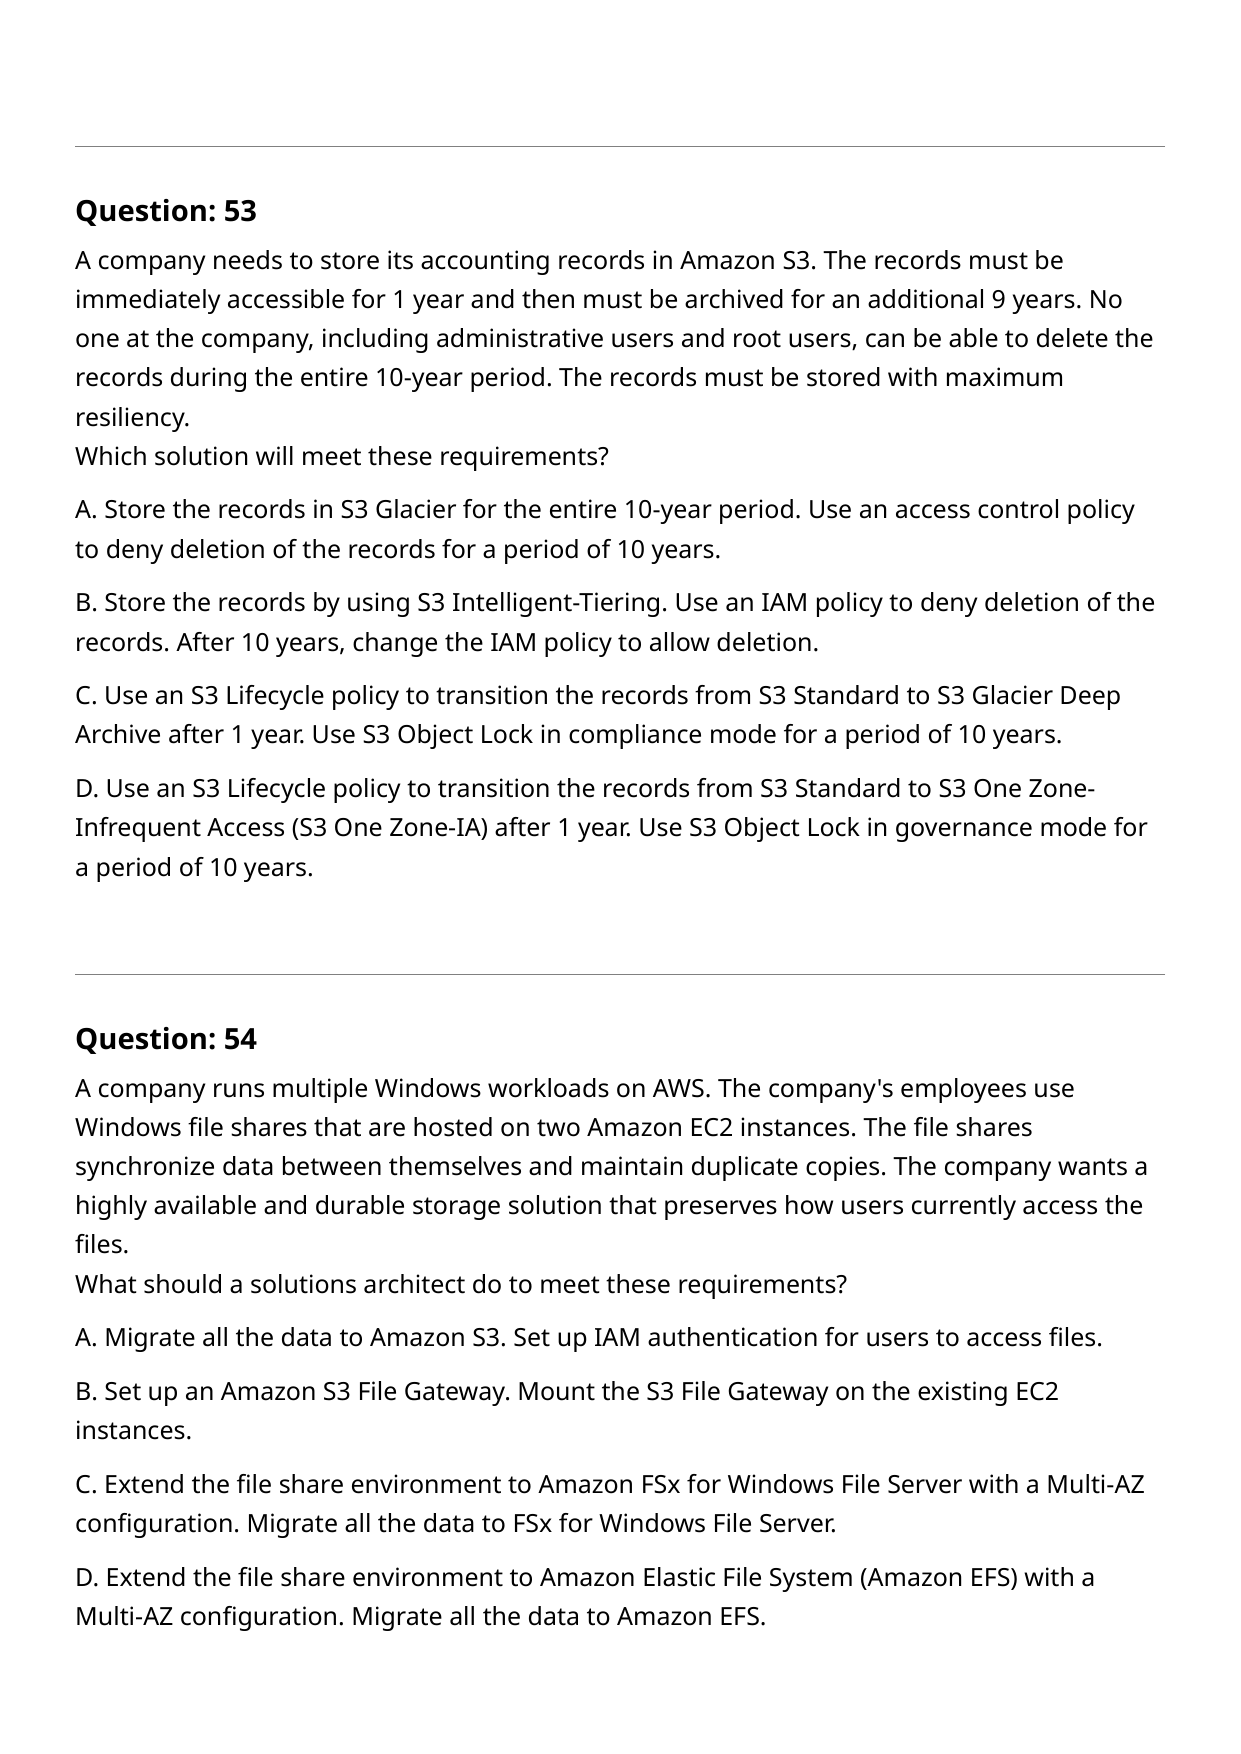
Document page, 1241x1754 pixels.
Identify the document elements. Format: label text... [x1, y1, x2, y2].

text B. Store the records by using S3 Intelligent-Tiering. Use an IAM policy to deny deletion of the records. After 10 years, change the IAM policy to allow deletion. [75, 585, 1165, 658]
text D. Use an S3 Lifecycle policy to transition the records from S3 Standard to S3 One Zone-Infrequent Access (S3 One Zone-IA) after 1 year. Use S3 Object Lock in governance mode for a period of 10 years. [75, 771, 1165, 883]
text A. Store the records in S3 Glacier for the entire 10-year period. Use an access control policy to deny deletion of the records for a period of 10 years. [75, 492, 1165, 565]
text A company runs multiple Windows workloads on AWS. The company's employees use Windows file shares that are hosted on two Amazon EC2 instances. The file shares synchronize data between themselves and maintain duplicate copies. The company wants a highly available and durable storage solution that preserves how users currently access the files. What should a solutions architect do to meet these requirements? [75, 1070, 1165, 1300]
text A. Migrate all the data to Amazon S3. Set up IAM authentication for users to access files. [75, 1320, 1165, 1354]
subtitle Question: 53 [75, 190, 1165, 230]
text D. Extend the file share environment to Amazon Elastic File System (Amazon EFS) with a Multi-AZ configuration. Migrate all the data to Amazon EFS. [75, 1559, 1165, 1633]
text C. Use an S3 Lifecycle policy to transition the records from S3 Standard to S3 Glacier Deep Archive after 1 year. Use S3 Object Lock in compliance mode for a period of 10 years. [75, 678, 1165, 751]
text B. Set up an Amazon S3 File Gateway. Mount the S3 File Gateway on the existing EC2 instances. [75, 1374, 1165, 1447]
text C. Extend the file share environment to Amazon FSx for Windows File Server with a Multi-AZ configuration. Migrate all the data to FSx for Windows File Server. [75, 1467, 1165, 1540]
text A company needs to store its accounting records in Amazon S3. The records must be immediately accessible for 1 year and then must be archived for an additional 9 years. No one at the company, including administrative users and root users, can be able to delete the records during the entire 10-year period. The records must be stored with maximum resiliency. Which solution will meet these requirements? [75, 242, 1165, 472]
subtitle Question: 54 [75, 1018, 1165, 1058]
